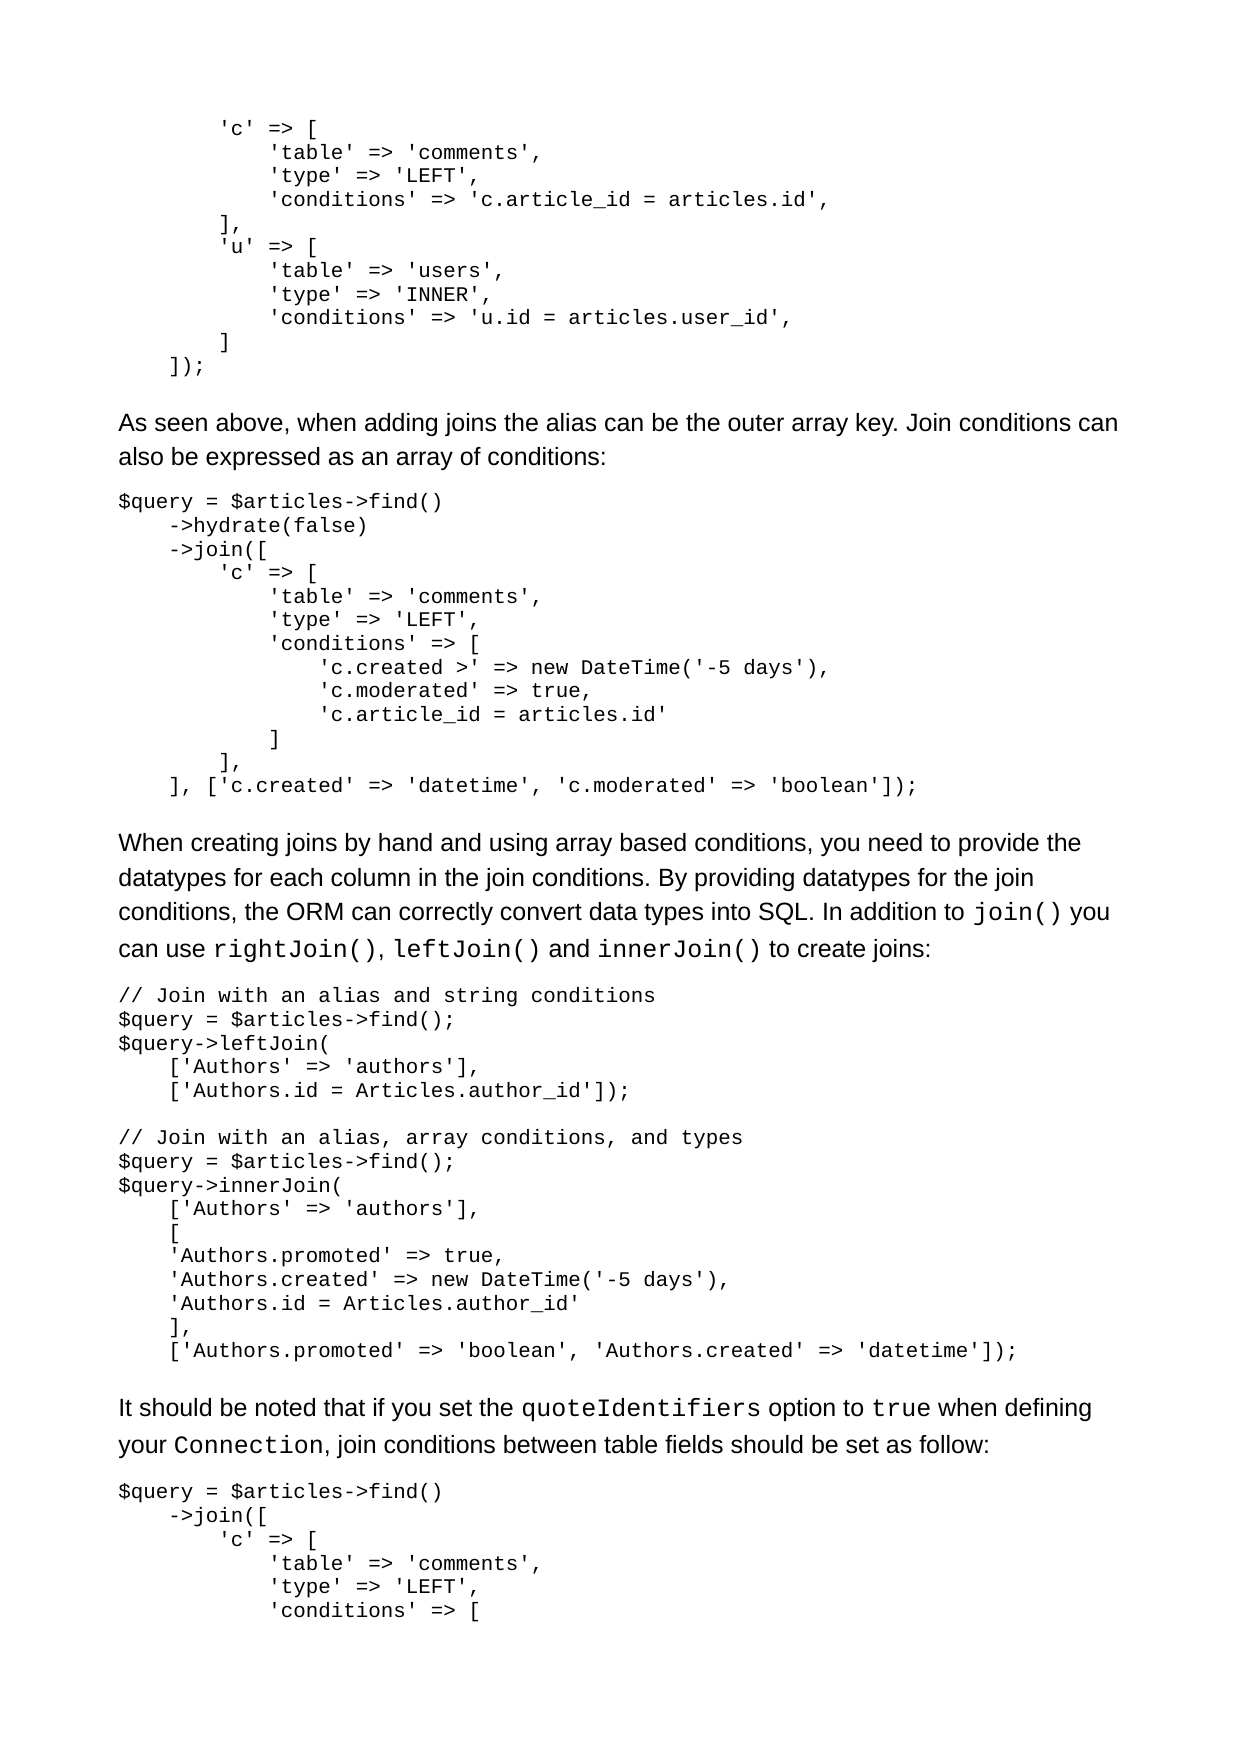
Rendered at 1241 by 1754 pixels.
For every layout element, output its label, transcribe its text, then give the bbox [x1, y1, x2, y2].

text ['Authors' => 'authors'], [118, 1056, 1122, 1080]
text // Join with an alias and string conditions [118, 985, 1122, 1009]
text ] [118, 728, 1122, 751]
text 'Authors.id = Articles.author_id' [118, 1293, 1122, 1316]
text ], [118, 751, 1122, 775]
text ->join([ [118, 538, 1122, 562]
text ->hydrate(false) [118, 515, 1122, 538]
text $query = $articles->find(); [118, 1009, 1122, 1033]
text 'table' => 'users', [118, 260, 1122, 284]
text 'c.article_id = articles.id' [118, 704, 1122, 728]
text ] [118, 331, 1122, 354]
text $query = $articles->find() [118, 491, 1122, 515]
text 'conditions' => [ [118, 633, 1122, 657]
text As seen above, when adding joins the alias can be the outer array key. Join conditions can also be expressed as an array of conditions: [118, 408, 1122, 471]
text 'c.created >' => new DateTime('-5 days'), [118, 657, 1122, 680]
text 'table' => 'comments', [118, 1552, 1122, 1576]
text ['Authors.promoted' => 'boolean', 'Authors.created' => 'datetime']); [118, 1340, 1122, 1364]
text 'c' => [ [118, 118, 1122, 142]
text 'u' => [ [118, 236, 1122, 260]
text 'c' => [ [118, 1529, 1122, 1552]
text // Join with an alias, array conditions, and types [118, 1127, 1122, 1151]
text 'type' => 'INNER', [118, 284, 1122, 307]
text 'c.moderated' => true, [118, 680, 1122, 704]
text 'Authors.created' => new DateTime('-5 days'), [118, 1269, 1122, 1293]
text ]); [118, 354, 1122, 378]
text When creating joins by hand and using array based conditions, you need to provide the datatypes for each column in the join conditions. By providing datatypes for the join conditions, the ORM can correctly convert data types into SQL. In addition to join() you can use rightJoin(), leftJoin() and innerJoin() to create joins: [118, 828, 1122, 965]
text ->join([ [118, 1505, 1122, 1529]
text 'conditions' => 'c.article_id = articles.id', [118, 189, 1122, 213]
text 'type' => 'LEFT', [118, 609, 1122, 633]
text ], [118, 1316, 1122, 1340]
text 'conditions' => 'u.id = articles.user_id', [118, 307, 1122, 331]
text $query->leftJoin( [118, 1033, 1122, 1056]
text 'conditions' => [ [118, 1600, 1122, 1623]
text 'type' => 'LEFT', [118, 165, 1122, 189]
text ['Authors.id = Articles.author_id']); [118, 1080, 1122, 1104]
text ], ['c.created' => 'datetime', 'c.moderated' => 'boolean']); [118, 775, 1122, 799]
text It should be noted that if you set the quoteIdentifiers option to true when defining your Connection, join conditions between table fields should be set as follow: [118, 1393, 1122, 1461]
text 'table' => 'comments', [118, 586, 1122, 609]
text 'type' => 'LEFT', [118, 1576, 1122, 1600]
text 'c' => [ [118, 562, 1122, 586]
text 'table' => 'comments', [118, 142, 1122, 165]
text ['Authors' => 'authors'], [118, 1198, 1122, 1222]
text [ [118, 1222, 1122, 1246]
text $query = $articles->find(); [118, 1151, 1122, 1174]
text $query->innerJoin( [118, 1174, 1122, 1198]
text ], [118, 213, 1122, 236]
text $query = $articles->find() [118, 1482, 1122, 1505]
text 'Authors.promoted' => true, [118, 1246, 1122, 1269]
